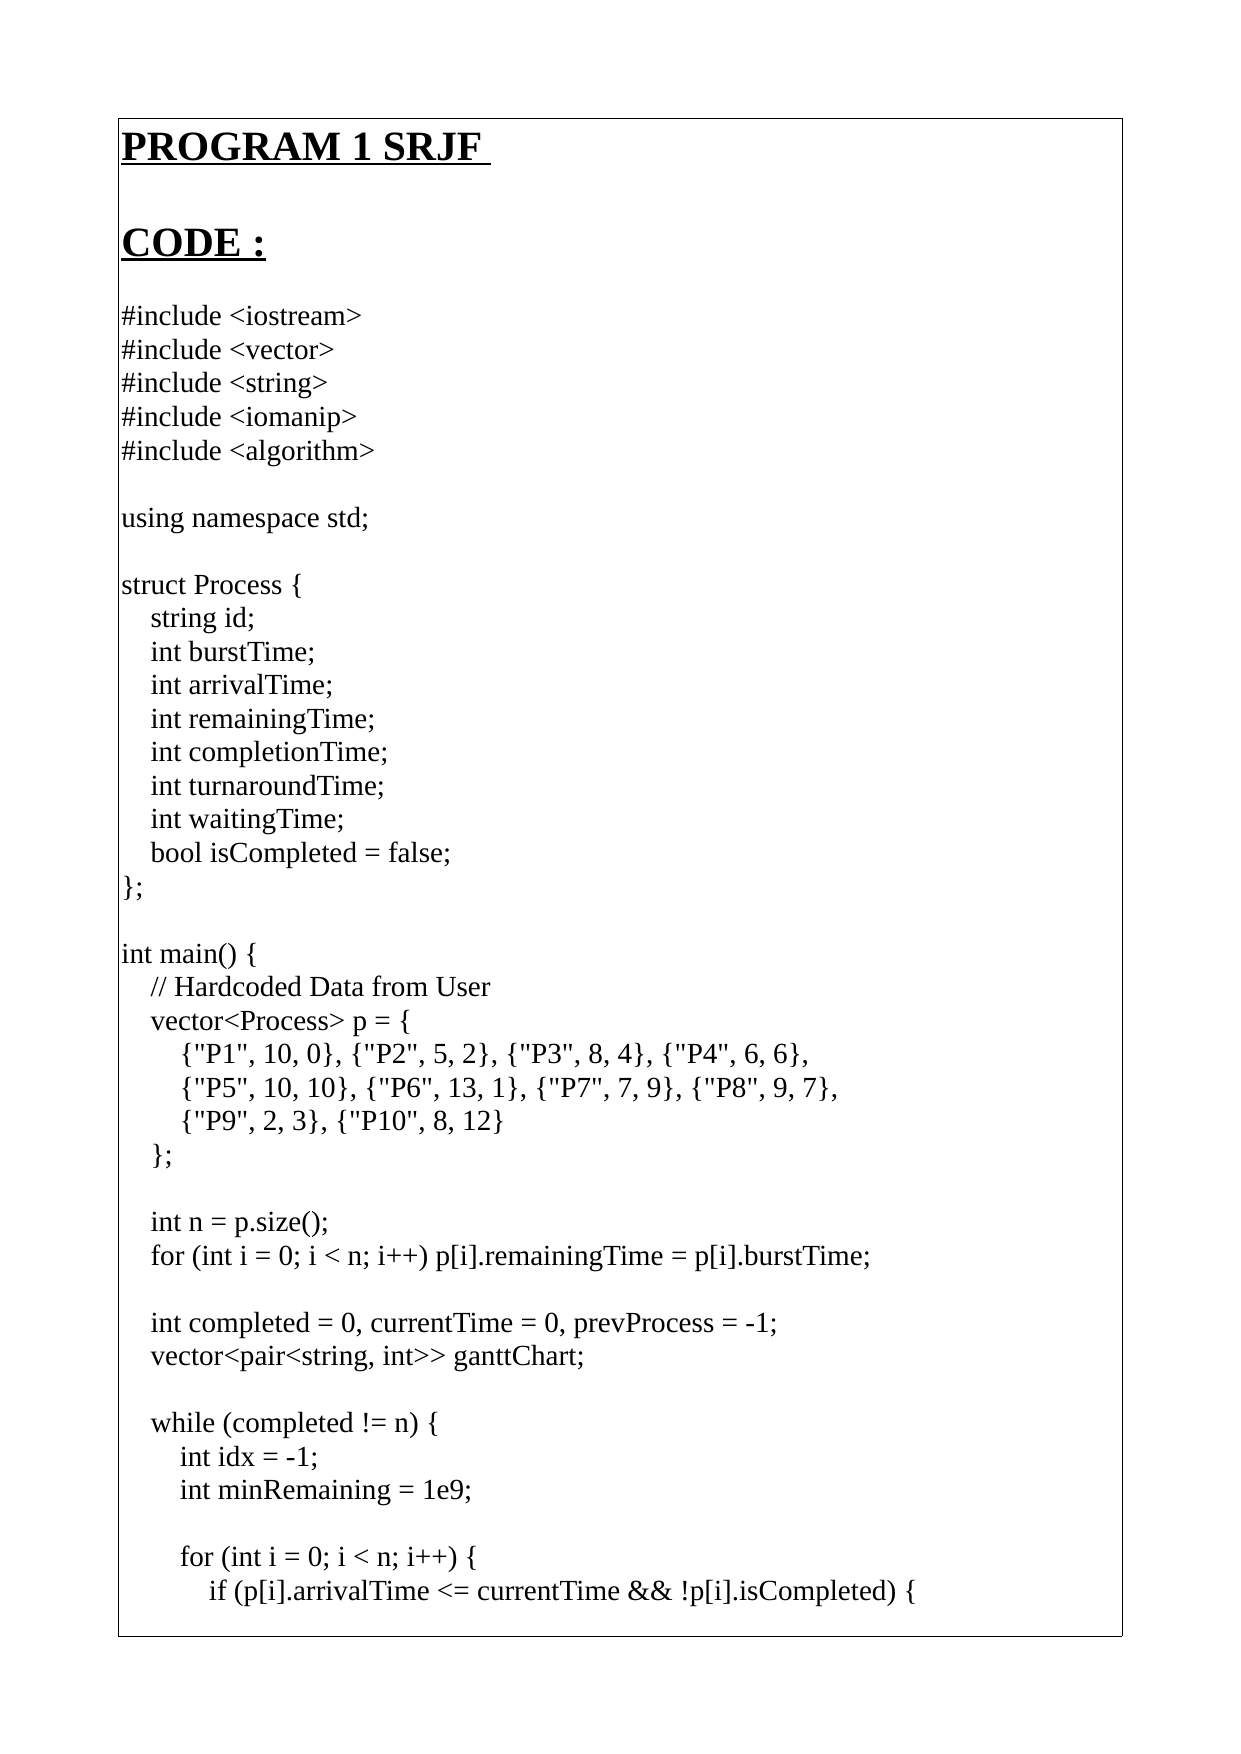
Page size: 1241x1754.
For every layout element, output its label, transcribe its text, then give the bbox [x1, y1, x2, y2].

text vector<pair<string, int>> ganttChart; [121, 1338, 1119, 1372]
text int burstTime; [121, 634, 1119, 667]
text string id; [121, 600, 1119, 634]
text int arrivalTime; [121, 667, 1119, 701]
text {"P5", 10, 10}, {"P6", 13, 1}, {"P7", 7, 9}, {"P8", 9, 7}, [121, 1070, 1119, 1103]
text struct Process { [121, 567, 1119, 600]
text int completed = 0, currentTime = 0, prevProcess = -1; [121, 1305, 1119, 1338]
text if (p[i].arrivalTime <= currentTime && !p[i].isCompleted) { [121, 1573, 1119, 1607]
text int main() { [121, 936, 1119, 969]
text int turnaroundTime; [121, 768, 1119, 802]
text vector<Process> p = { [121, 1003, 1119, 1036]
text for (int i = 0; i < n; i++) p[i].remainingTime = p[i].burstTime; [121, 1238, 1119, 1271]
text {"P9", 2, 3}, {"P10", 8, 12} [121, 1103, 1119, 1137]
text while (completed != n) { [121, 1405, 1119, 1439]
text #include <string> [121, 366, 1119, 399]
text {"P1", 10, 0}, {"P2", 5, 2}, {"P3", 8, 4}, {"P4", 6, 6}, [121, 1036, 1119, 1070]
text PROGRAM 1 SRJF [121, 121, 1119, 169]
text int idx = -1; [121, 1439, 1119, 1472]
text #include <vector> [121, 332, 1119, 366]
text bool isCompleted = false; [121, 835, 1119, 869]
text #include <iostream> [121, 298, 1119, 332]
text using namespace std; [121, 500, 1119, 533]
text int waitingTime; [121, 802, 1119, 835]
text #include <algorithm> [121, 433, 1119, 466]
text int n = p.size(); [121, 1204, 1119, 1238]
text }; [121, 869, 1119, 902]
text for (int i = 0; i < n; i++) { [121, 1539, 1119, 1573]
text int completionTime; [121, 734, 1119, 768]
text int minRemaining = 1e9; [121, 1472, 1119, 1506]
text // Hardcoded Data from User [121, 969, 1119, 1003]
text #include <iomanip> [121, 399, 1119, 433]
text int remainingTime; [121, 701, 1119, 734]
text CODE : [121, 217, 1119, 265]
text }; [121, 1137, 1119, 1171]
